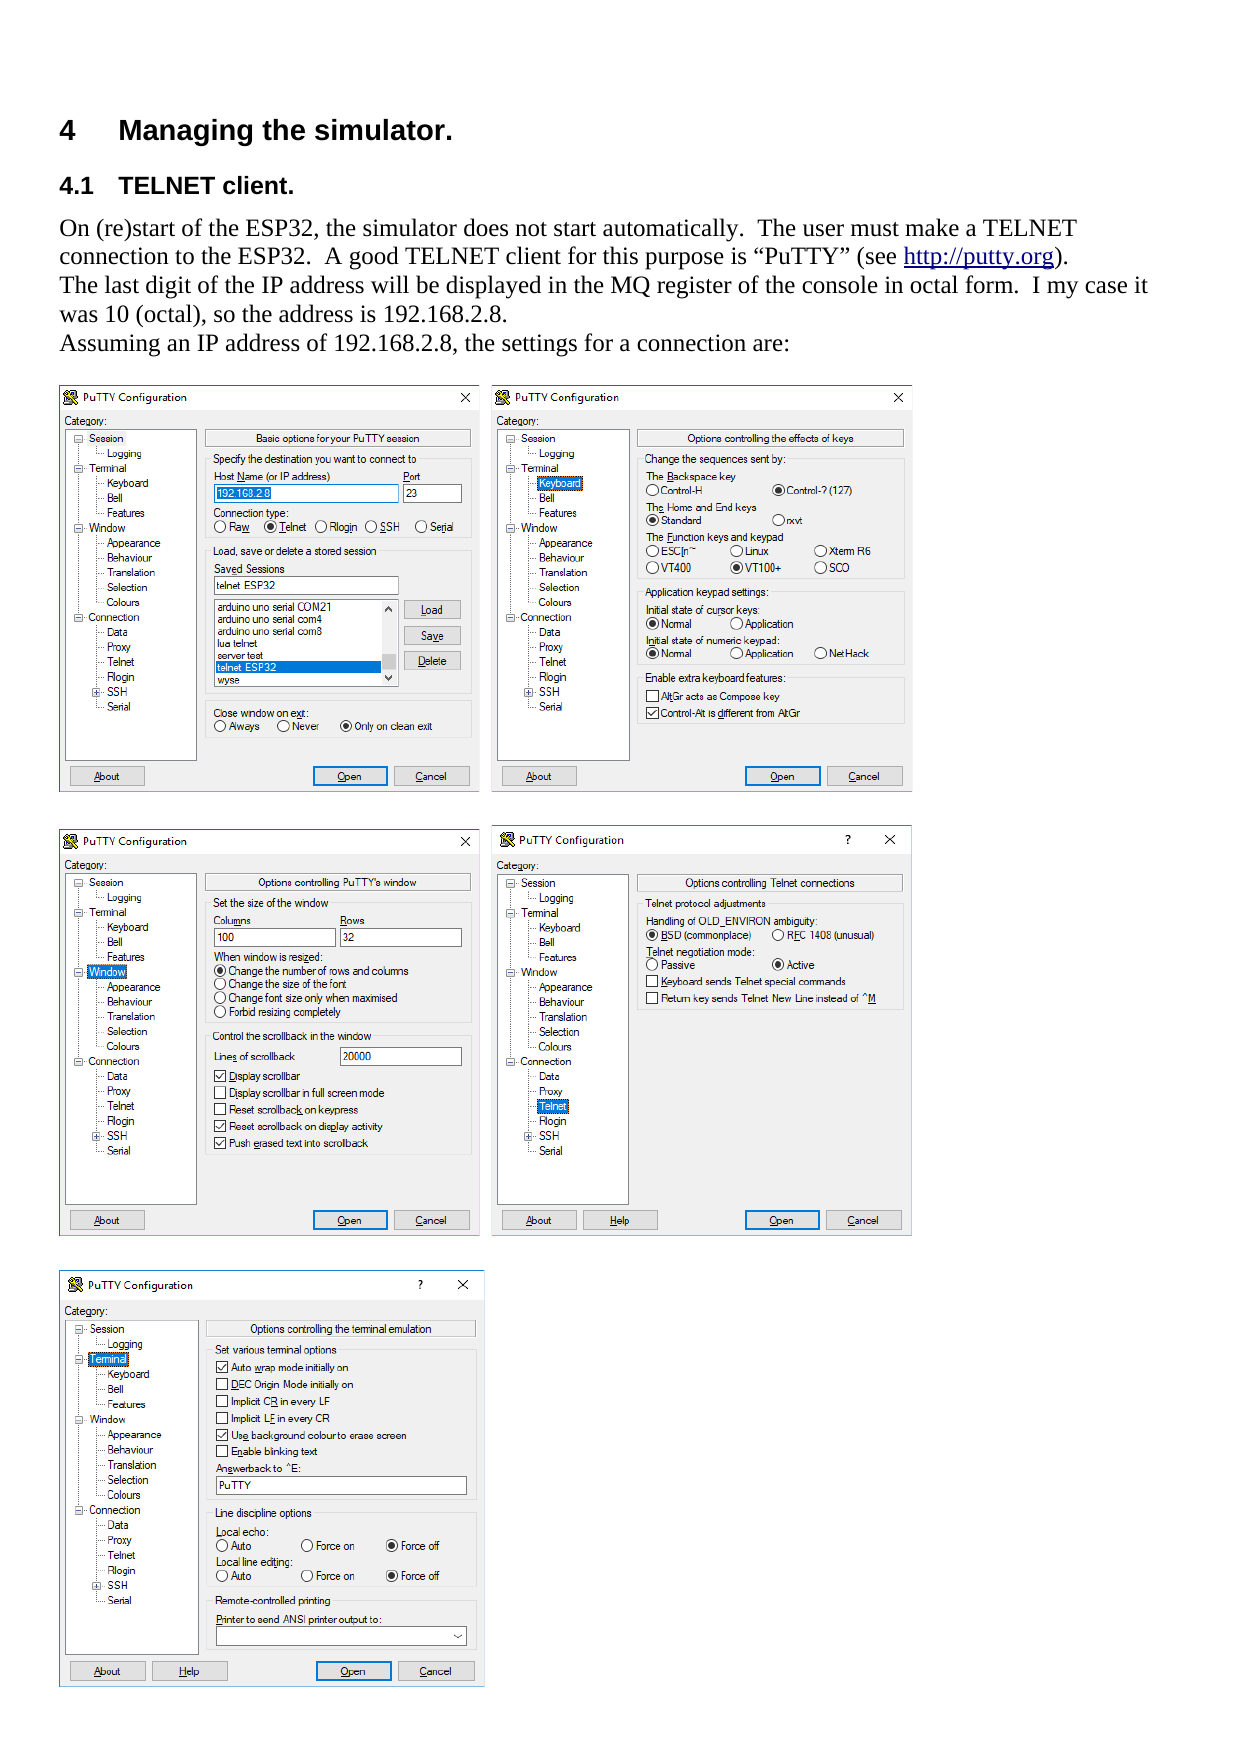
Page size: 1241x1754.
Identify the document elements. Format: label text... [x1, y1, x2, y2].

picture [59, 1270, 485, 1687]
picture [491, 825, 912, 1236]
text Assuming an IP address of 192.168.2.8, the settings for a connection are: [59, 328, 1181, 356]
picture [59, 829, 480, 1236]
text The last digit of the IP address will be displayed in the MQ register of the console in octal form. I my case it was 10 (octal), so the address is 192.168.2.8. [59, 270, 1181, 328]
subtitle Managing the simulator. [59, 113, 1181, 146]
text On (re)start of the ESP32, the simulator does not start automatically. The user must make a TELNET connection to the ESP32. A good TELNET client for this purpose is “PuTTY” (see http://putty.org). [59, 213, 1181, 270]
picture [491, 385, 913, 792]
subtitle TELNET client. [59, 171, 1181, 200]
picture [59, 385, 480, 792]
